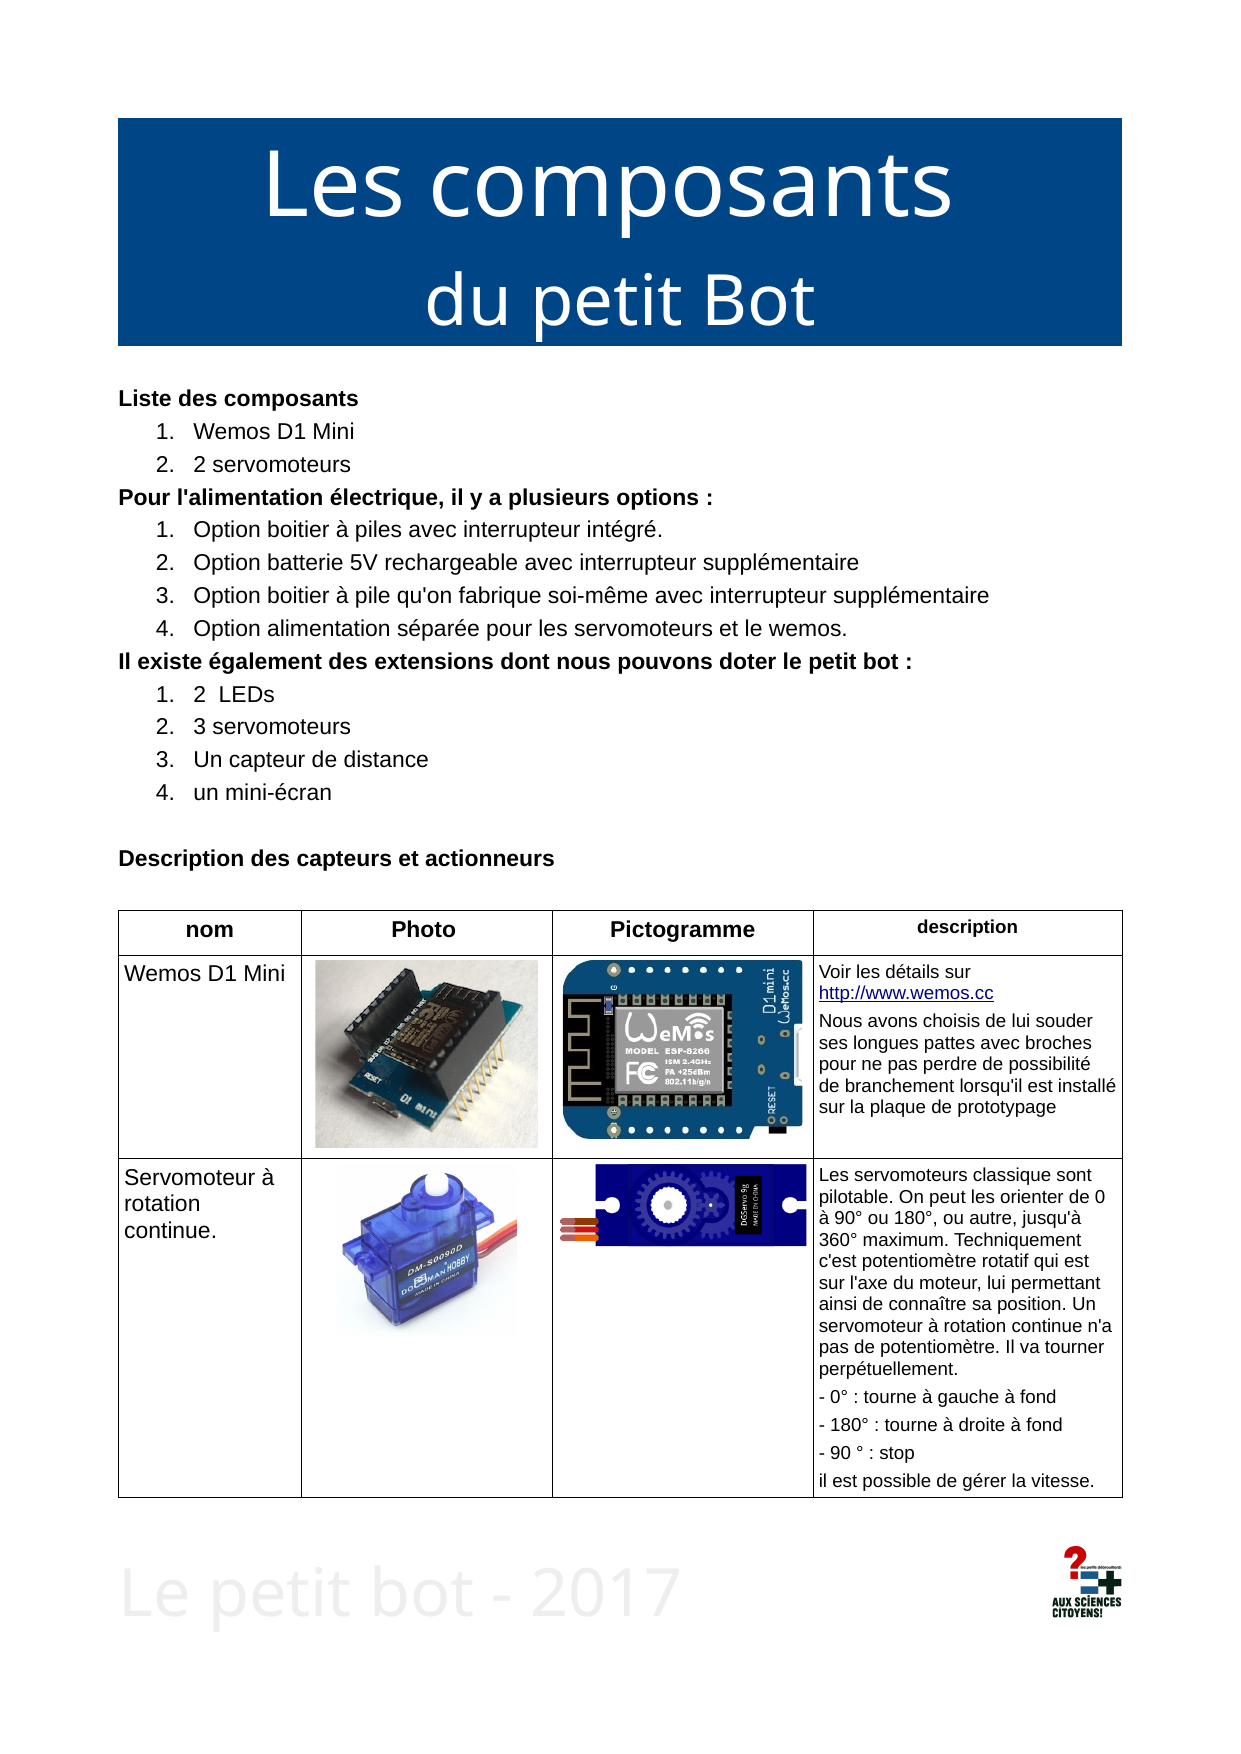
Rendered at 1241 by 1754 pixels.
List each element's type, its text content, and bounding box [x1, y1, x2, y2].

list 2 LEDs [156, 681, 1122, 707]
text du petit Bot [118, 249, 1122, 346]
text Liste des composants [118, 385, 1122, 412]
list Un capteur de distance [156, 746, 1122, 772]
list Option boitier à pile qu'on fabrique soi-même avec interrupteur supplémentaire [156, 582, 1122, 608]
list Option boitier à piles avec interrupteur intégré. [156, 516, 1122, 543]
table_cell [553, 956, 813, 1158]
table_header description [814, 911, 1122, 954]
picture [315, 960, 538, 1148]
table_cell Wemos D1 Mini [119, 956, 301, 1158]
table_cell [302, 1148, 552, 1158]
picture [558, 1163, 807, 1247]
picture [336, 1163, 517, 1336]
table_cell Voir les détails sur http://www.wemos.cc Nous avons choisis de lui souder ses longues pattes avec broches pour ne pas perdre de possibilité de branchement lorsqu'il est installé sur la plaque de prototypage [814, 956, 1122, 1158]
picture [1052, 1546, 1122, 1618]
table_cell [553, 1159, 813, 1497]
text Description des capteurs et actionneurs [118, 844, 1122, 871]
text Les composants [118, 118, 1122, 243]
table_cell [302, 1159, 552, 1497]
text Pour l'alimentation électrique, il y a plusieurs options : [118, 484, 1122, 510]
table_cell [302, 956, 552, 1147]
picture [562, 960, 803, 1139]
list un mini-écran [156, 779, 1122, 805]
list 2 servomoteurs [156, 451, 1122, 477]
table_cell Les servomoteurs classique sont pilotable. On peut les orienter de 0 à 90° ou 180°, ou autre, jusqu'à 360° maximum. Techniquement c'est potentiomètre rotatif qui est sur l'axe du moteur, lui permettant ainsi de connaître sa position. Un servomoteur à rotation continue n'a pas de potentiomètre. Il va tourner perpétuellement. - 0° : tourne à gauche à fond - 180° : tourne à droite à fond - 90 ° : stop il est possible de gérer la vitesse. [814, 1159, 1122, 1497]
list Wemos D1 Mini [156, 418, 1122, 444]
table_header Pictogramme [553, 911, 813, 954]
table_header nom [119, 911, 301, 954]
table_cell Servomoteur à rotation continue. [119, 1159, 301, 1497]
table_header Photo [302, 911, 552, 954]
text Il existe également des extensions dont nous pouvons doter le petit bot : [118, 648, 1122, 674]
list Option alimentation séparée pour les servomoteurs et le wemos. [156, 615, 1122, 641]
list Option batterie 5V rechargeable avec interrupteur supplémentaire [156, 549, 1122, 576]
list 3 servomoteurs [156, 713, 1122, 740]
